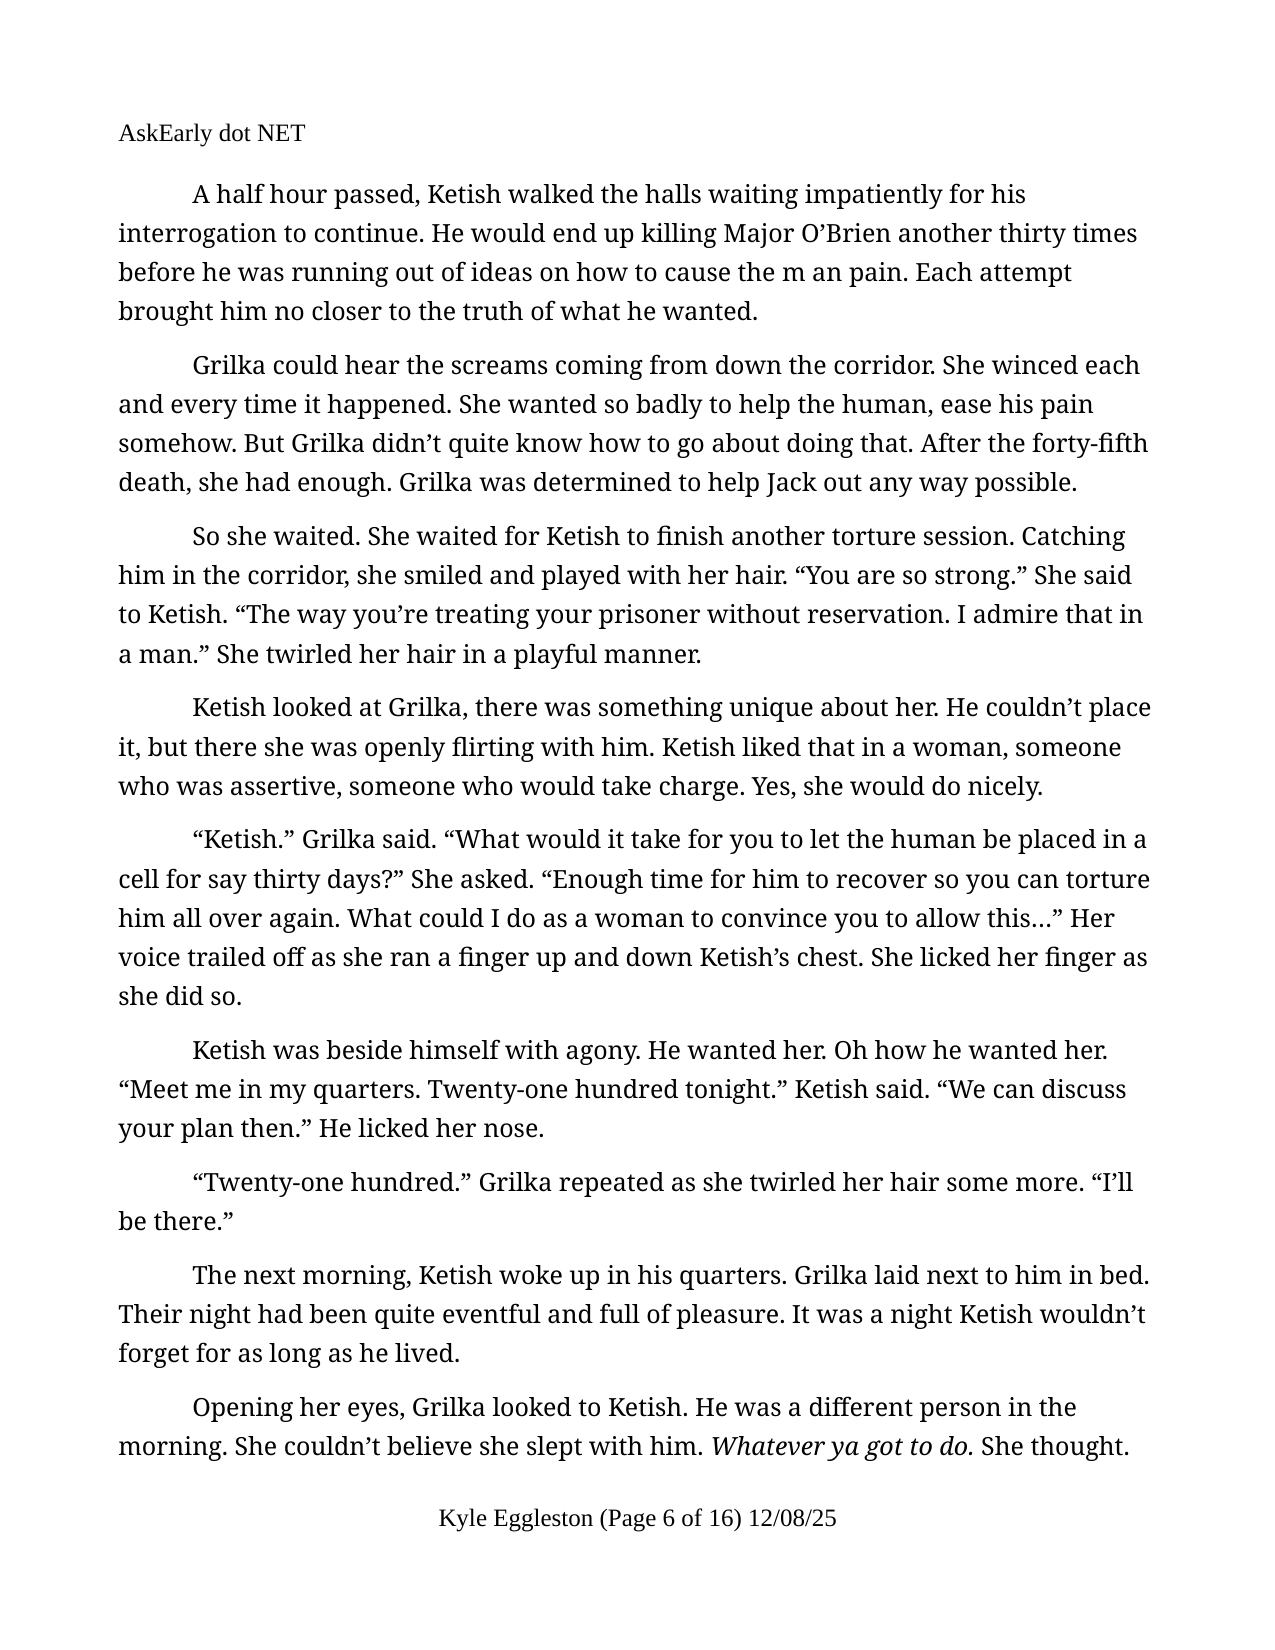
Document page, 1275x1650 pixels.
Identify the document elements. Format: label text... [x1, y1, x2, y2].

text Ketish looked at Grilka, there was something unique about her. He couldn’t place it, but there she was openly flirting with him. Ketish liked that in a woman, someone who was assertive, someone who would take charge. Yes, she would do nicely. [118, 690, 1157, 802]
text A half hour passed, Ketish walked the halls waiting impatiently for his interrogation to continue. He would end up killing Major O’Brien another thirty times before he was running out of ideas on how to cause the m an pain. Each attempt brought him no closer to the truth of what he wanted. [118, 176, 1157, 328]
text “Twenty-one hundred.” Grilka repeated as she twirled her hair some more. “I’ll be there.” [118, 1165, 1157, 1238]
text Opening her eyes, Grilka looked to Ketish. He was a different person in the morning. She couldn’t believe she slept with him. Whatever ya got to do. She thought. [118, 1390, 1157, 1463]
text “Ketish.” Grilka said. “What would it take for you to let the human be placed in a cell for say thirty days?” She asked. “Enough time for him to recover so you can torture him all over again. What could I do as a woman to convince you to allow this…” Her voice trailed off as she ran a finger up and down Ketish’s chest. She licked her finger as she did so. [118, 822, 1157, 1013]
text Grilka could hear the screams coming from down the corridor. She winced each and every time it happened. She wanted so badly to help the human, ease his pain somehow. But Grilka didn’t quite know how to go about doing that. After the forty-fifth death, she had enough. Grilka was determined to help Jack out any way possible. [118, 348, 1157, 499]
text So she waited. She waited for Ketish to finish another torture session. Catching him in the corridor, she smiled and played with her hair. “You are so strong.” She said to Ketish. “The way you’re treating your prisoner without reservation. I admire that in a man.” She twirled her hair in a playful manner. [118, 519, 1157, 670]
text The next morning, Ketish woke up in his quarters. Grilka laid next to him in bed. Their night had been quite eventful and full of pleasure. It was a night Ketish wouldn’t forget for as long as he lived. [118, 1258, 1157, 1370]
text Ketish was beside himself with agony. He wanted her. Oh how he wanted her. “Meet me in my quarters. Twenty-one hundred tonight.” Ketish said. “We can discuss your plan then.” He licked her nose. [118, 1033, 1157, 1145]
